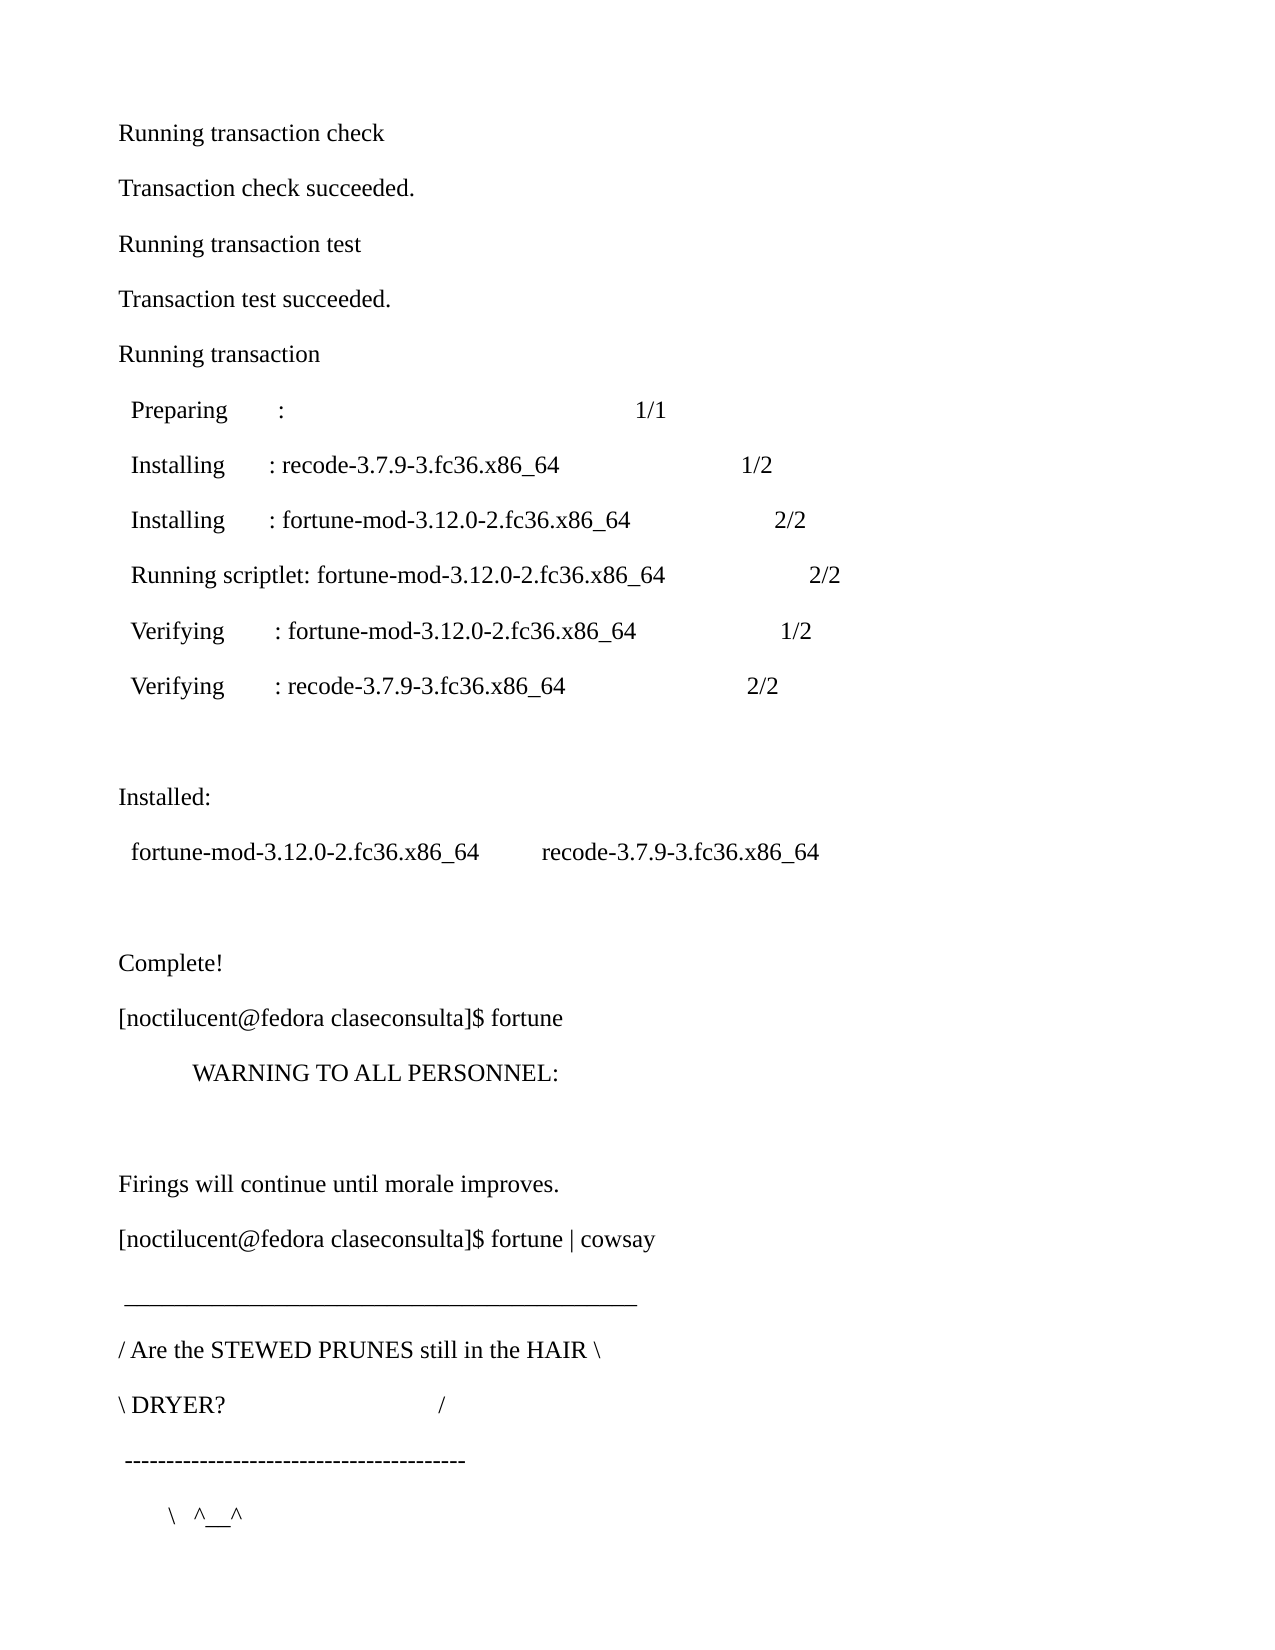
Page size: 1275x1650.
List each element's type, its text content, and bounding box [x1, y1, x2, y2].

text Verifying : fortune-mod-3.12.0-2.fc36.x86_64 1/2 [118, 616, 1157, 645]
text Running transaction check [118, 118, 1157, 147]
text Installing : recode-3.7.9-3.fc36.x86_64 1/2 [118, 450, 1157, 479]
text ----------------------------------------- [118, 1446, 1157, 1474]
text fortune-mod-3.12.0-2.fc36.x86_64 recode-3.7.9-3.fc36.x86_64 [118, 837, 1157, 866]
text Firings will continue until morale improves. [118, 1169, 1157, 1198]
text Transaction check succeeded. [118, 173, 1157, 202]
text Complete! [118, 948, 1157, 977]
text _________________________________________ [118, 1280, 1157, 1308]
text Transaction test succeeded. [118, 284, 1157, 313]
text Running transaction test [118, 229, 1157, 257]
text / Are the STEWED PRUNES still in the HAIR \ [118, 1335, 1157, 1364]
text Installing : fortune-mod-3.12.0-2.fc36.x86_64 2/2 [118, 505, 1157, 534]
text Verifying : recode-3.7.9-3.fc36.x86_64 2/2 [118, 671, 1157, 700]
text \ ^__^ [118, 1501, 1157, 1530]
text WARNING TO ALL PERSONNEL: [118, 1058, 1157, 1087]
text Preparing : 1/1 [118, 395, 1157, 423]
text Running transaction [118, 339, 1157, 368]
text Installed: [118, 782, 1157, 811]
text Running scriptlet: fortune-mod-3.12.0-2.fc36.x86_64 2/2 [118, 561, 1157, 589]
text [noctilucent@fedora claseconsulta]$ fortune [118, 1003, 1157, 1032]
text [noctilucent@fedora claseconsulta]$ fortune | cowsay [118, 1224, 1157, 1253]
text \ DRYER? / [118, 1390, 1157, 1419]
